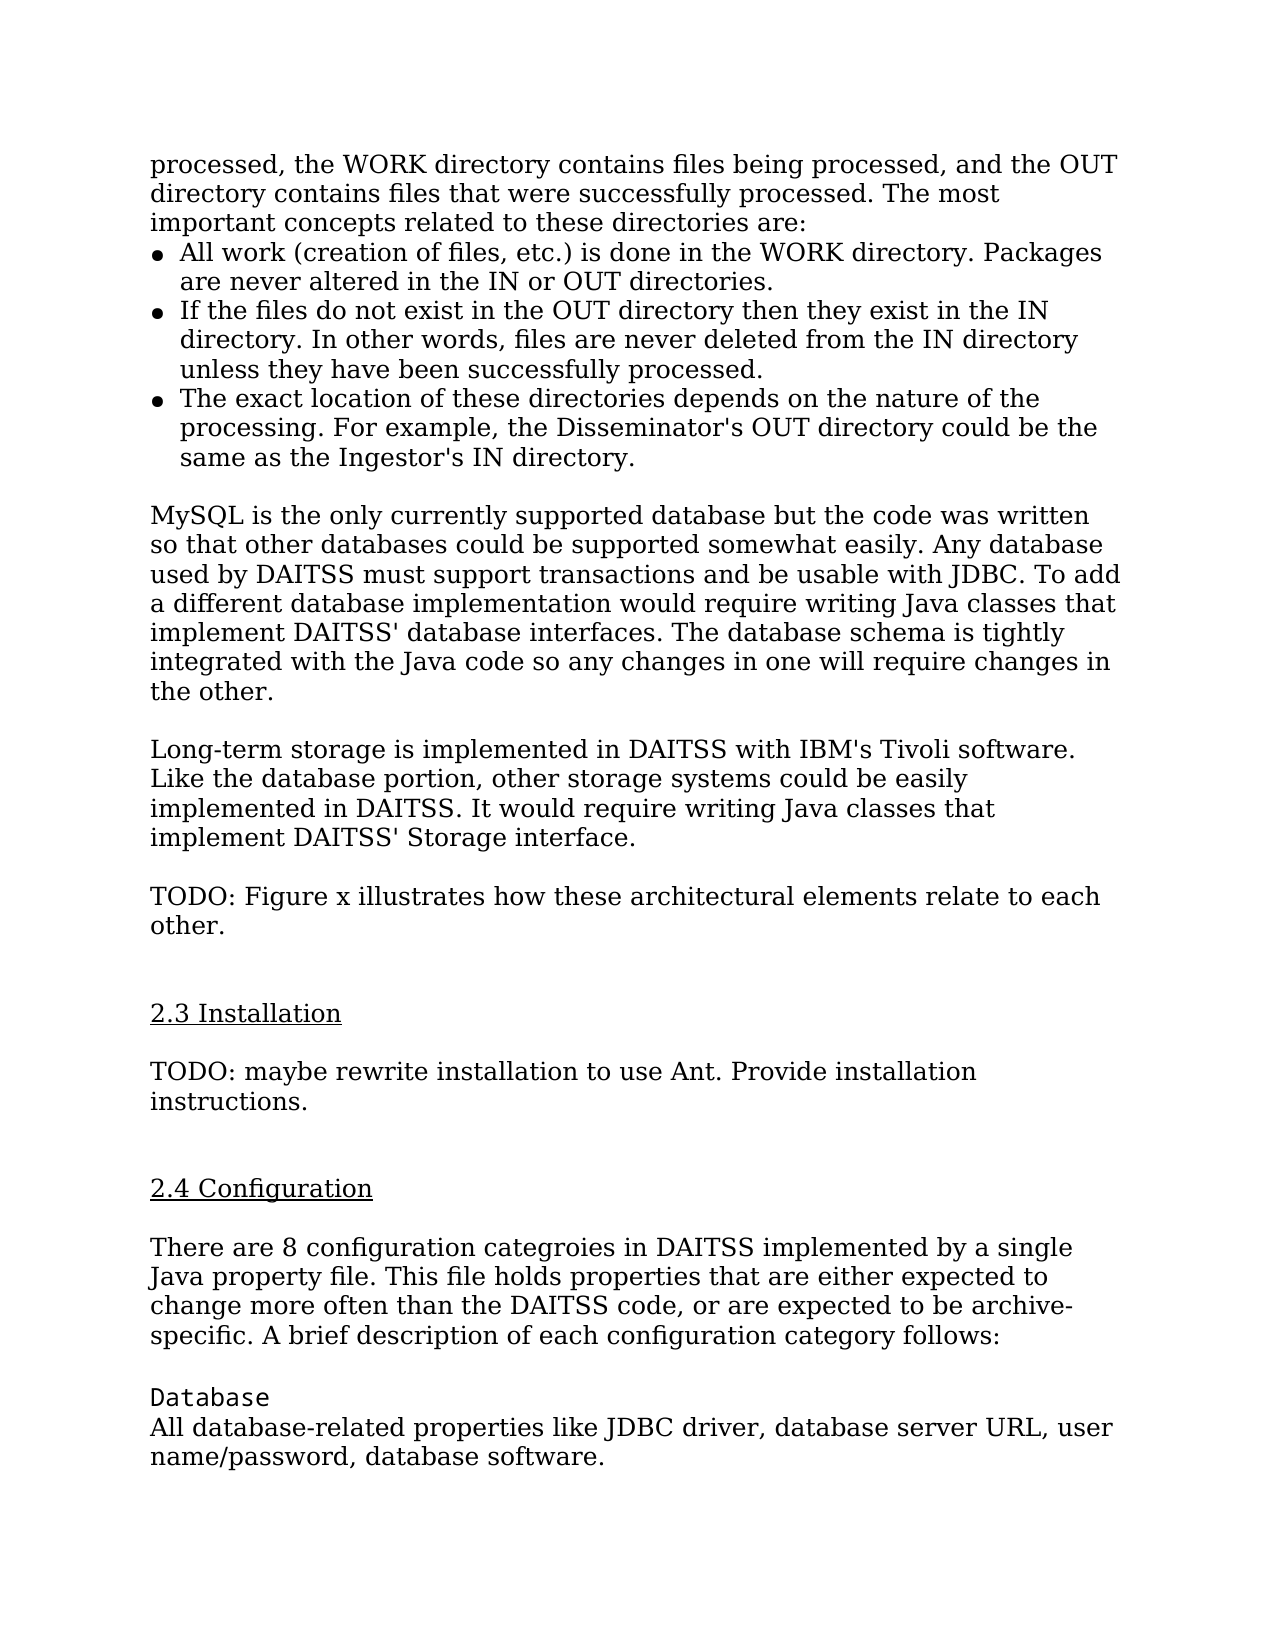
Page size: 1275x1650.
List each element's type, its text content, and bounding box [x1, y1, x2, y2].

list The exact location of these directories depends on the nature of the processing. For example, the Disseminator's OUT directory could be the same as the Ingestor's IN directory. [150, 384, 1125, 472]
text processed, the WORK directory contains files being processed, and the OUT directory contains files that were successfully processed. The most important concepts related to these directories are: [150, 150, 1125, 238]
text All database-related properties like JDBC driver, database server URL, user name/password, database software. [150, 1413, 1125, 1472]
text There are 8 configuration categroies in DAITSS implemented by a single Java property file. This file holds properties that are either expected to change more often than the DAITSS code, or are expected to be archive-specific. A brief description of each configuration category follows: [150, 1233, 1125, 1350]
list All work (creation of files, etc.) is done in the WORK directory. Packages are never altered in the IN or OUT directories. [150, 238, 1125, 296]
text TODO: maybe rewrite installation to use Ant. Provide installation instructions. [150, 1057, 1125, 1116]
text Long-term storage is implemented in DAITSS with IBM's Tivoli software. Like the database portion, other storage systems could be easily implemented in DAITSS. It would require writing Java classes that implement DAITSS' Storage interface. [150, 735, 1125, 852]
text TODO: Figure x illustrates how these architectural elements relate to each other. [150, 882, 1125, 940]
text 2.3 Installation [150, 999, 1125, 1028]
text 2.4 Configuration [150, 1174, 1125, 1204]
text Database [150, 1379, 1125, 1413]
list If the files do not exist in the OUT directory then they exist in the IN directory. In other words, files are never deleted from the IN directory unless they have been successfully processed. [150, 296, 1125, 384]
text MySQL is the only currently supported database but the code was written so that other databases could be supported somewhat easily. Any database used by DAITSS must support transactions and be usable with JDBC. To add a different database implementation would require writing Java classes that implement DAITSS' database interfaces. The database schema is tightly integrated with the Java code so any changes in one will require changes in the other. [150, 501, 1125, 706]
